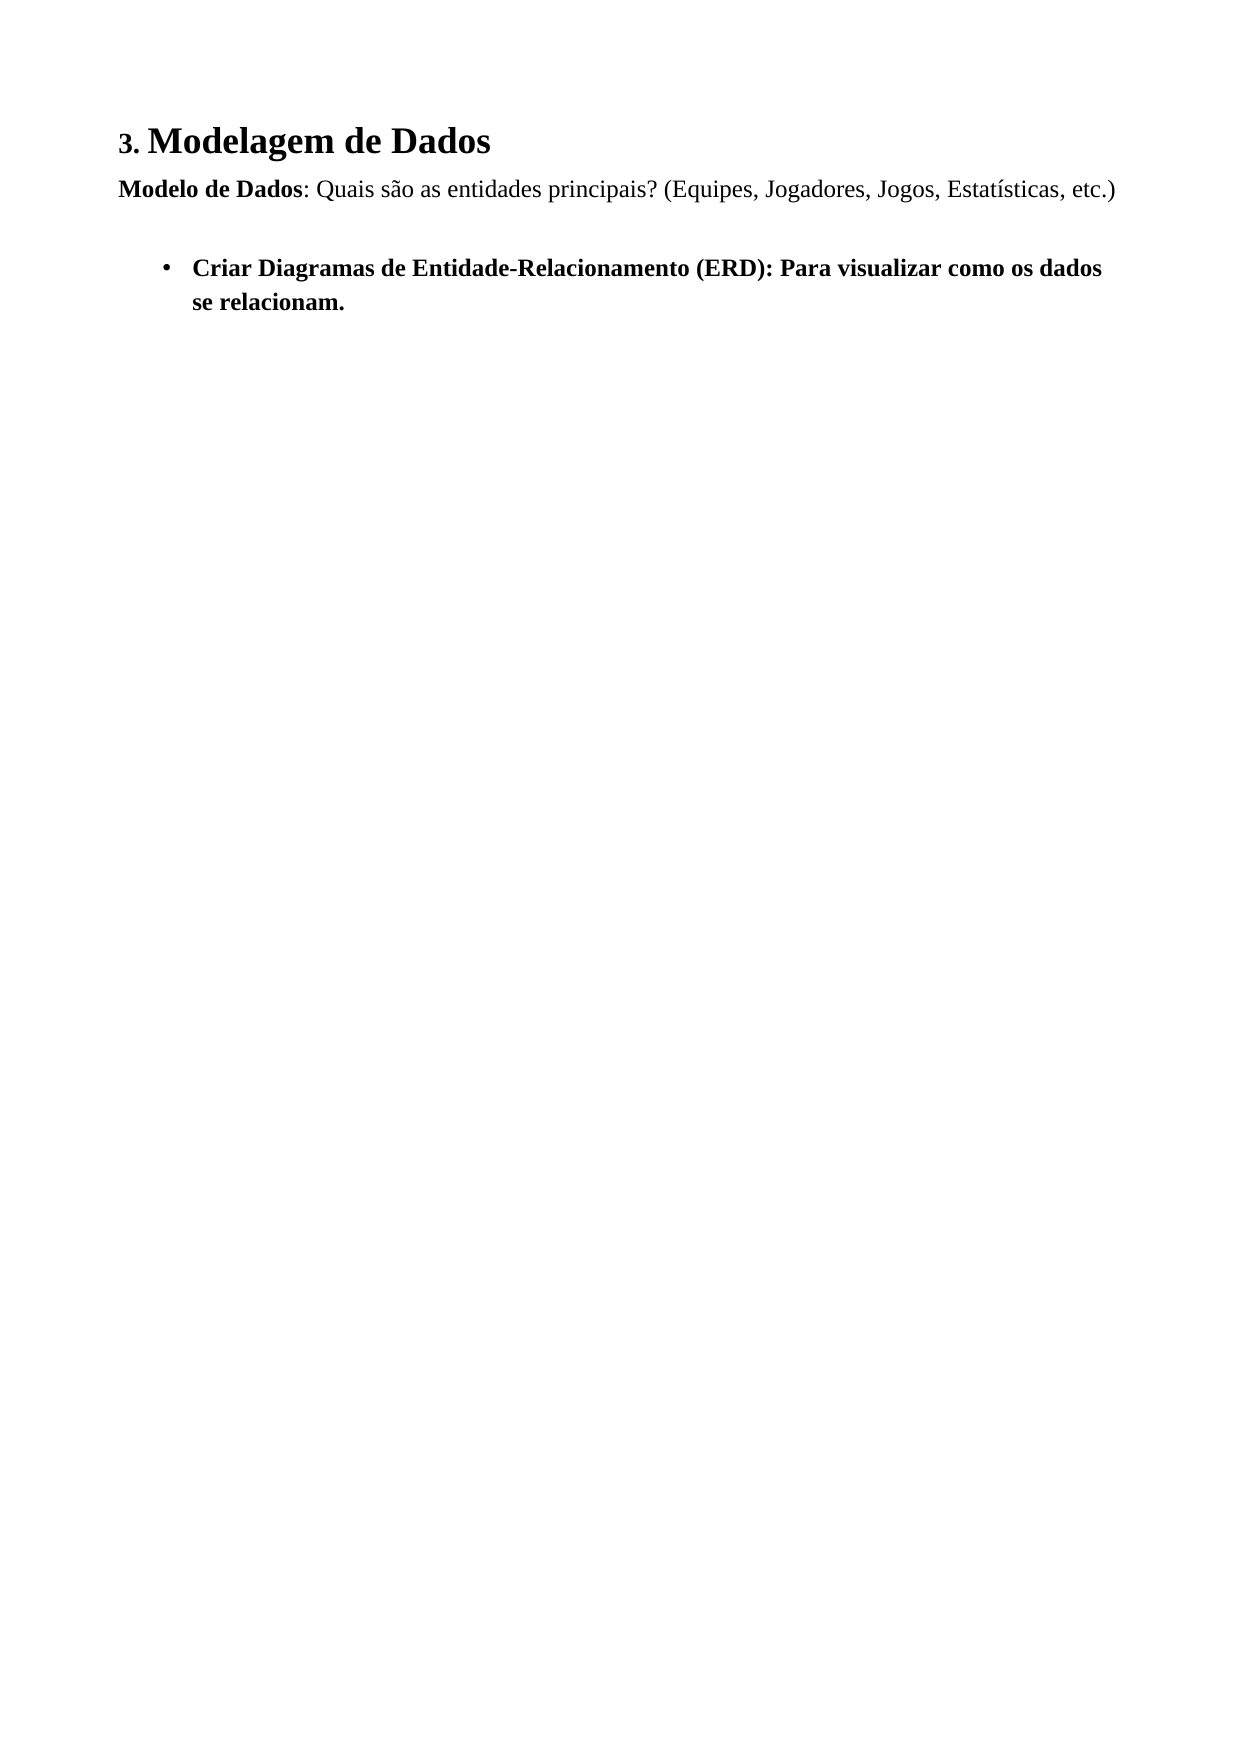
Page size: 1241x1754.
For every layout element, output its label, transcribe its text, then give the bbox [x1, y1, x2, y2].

text Modelo de Dados: Quais são as entidades principais? (Equipes, Jogadores, Jogos, Estatísticas, etc.) [118, 174, 1122, 202]
text 3. Modelagem de Dados [118, 118, 1122, 161]
list Criar Diagramas de Entidade-Relacionamento (ERD): Para visualizar como os dados se relacionam. [162, 253, 1122, 315]
